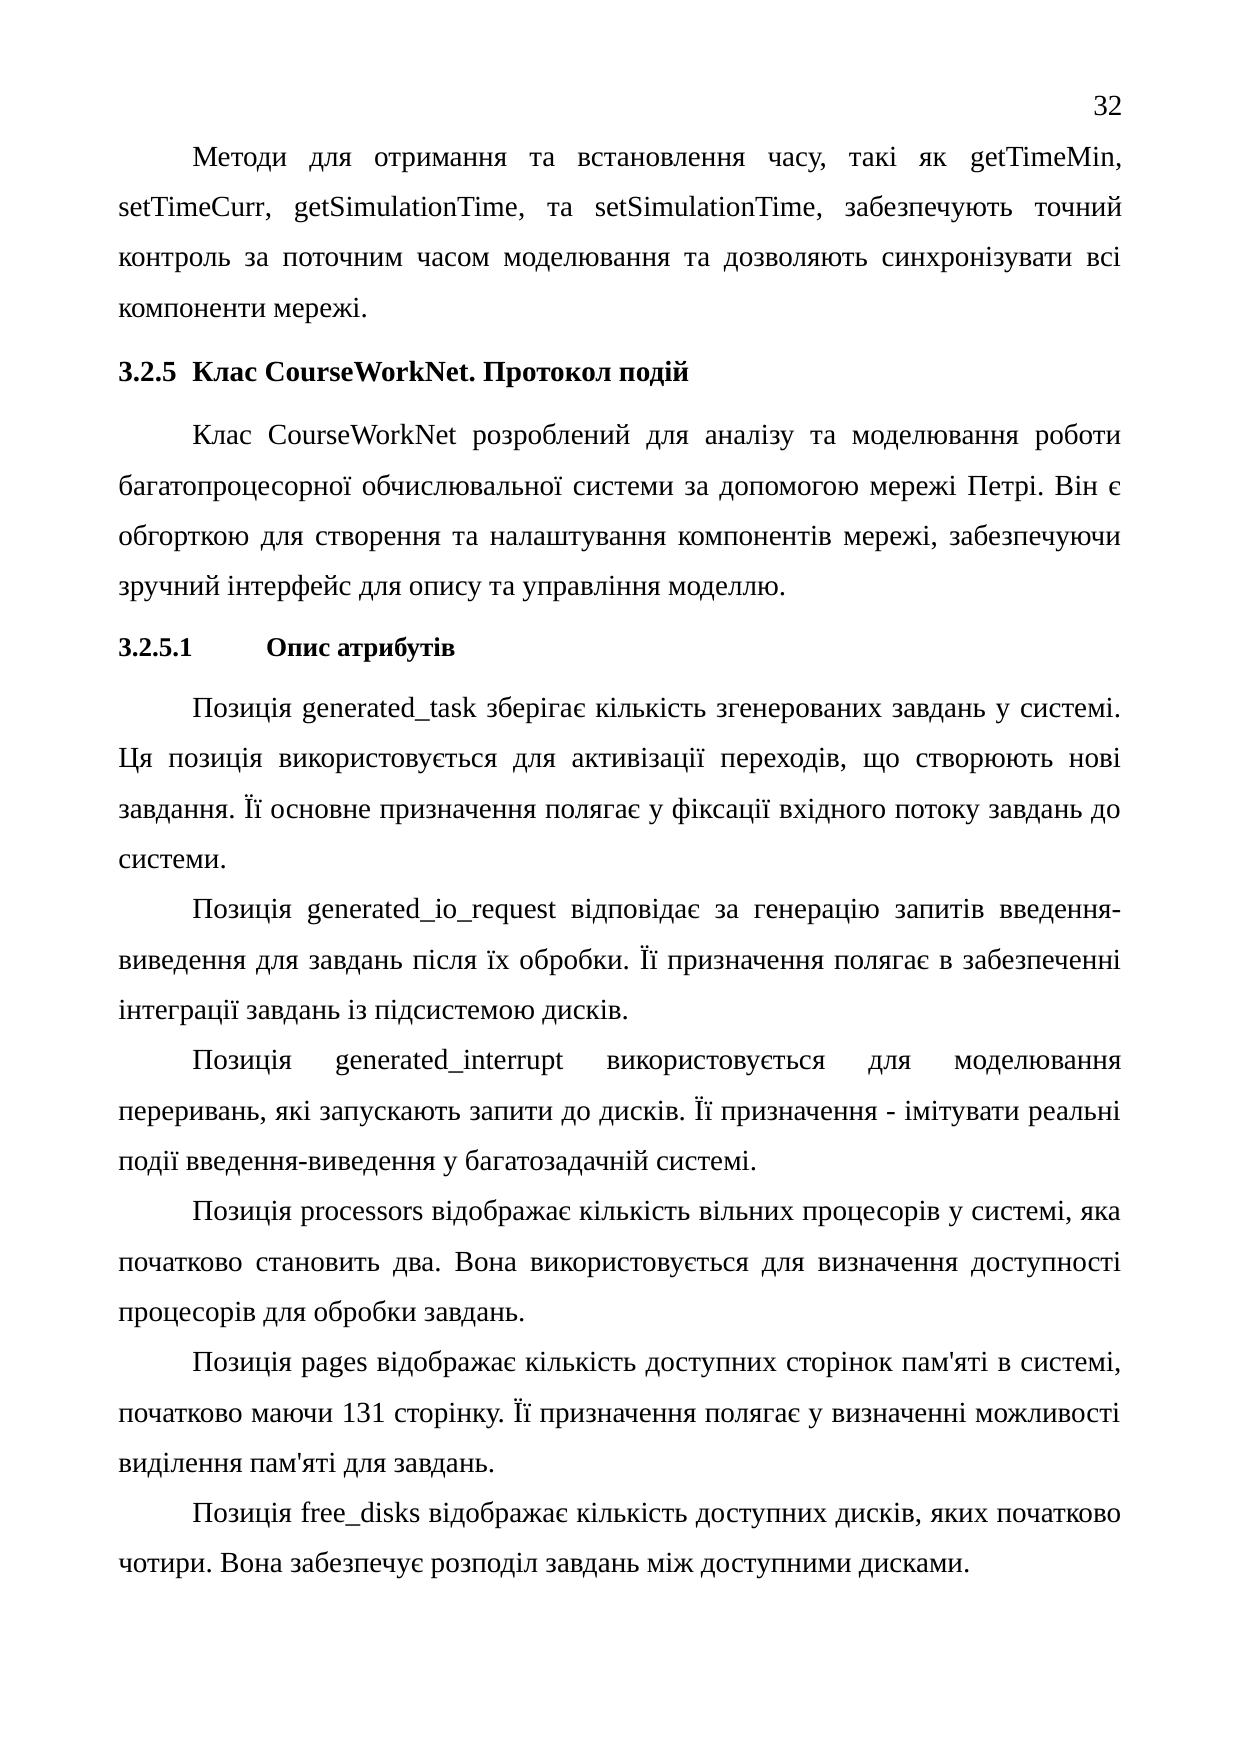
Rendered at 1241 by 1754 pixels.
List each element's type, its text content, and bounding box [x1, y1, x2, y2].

text Клас CourseWorkNet розроблений для аналізу та моделювання роботи багатопроцесорної обчислювальної системи за допомогою мережі Петрі. Він є обгорткою для створення та налаштування компонентів мережі, забезпечуючи зручний інтерфейс для опису та управління моделлю. [118, 417, 1122, 602]
text Позиція generated_interrupt використовується для моделювання переривань, які запускають запити до дисків. Її призначення - імітувати реальні події введення-виведення у багатозадачній системі. [118, 1042, 1122, 1177]
subtitle Клас CourseWorkNet. Протокол подій [118, 354, 1122, 388]
text Позиція generated_task зберігає кількість згенерованих завдань у системі. Ця позиція використовується для активізації переходів, що створюють нові завдання. Її основне призначення полягає у фіксації вхідного потоку завдань до системи. [118, 690, 1122, 875]
text Методи для отримання та встановлення часу, такі як getTimeMin, setTimeCurr, getSimulationTime, та setSimulationTime, забезпечують точний контроль за поточним часом моделювання та дозволяють синхронізувати всі компоненти мережі. [118, 139, 1122, 323]
text Позиція processors відображає кількість вільних процесорів у системі, яка початково становить два. Вона використовується для визначення доступності процесорів для обробки завдань. [118, 1193, 1122, 1328]
text Позиція free_disks відображає кількість доступних дисків, яких початково чотири. Вона забезпечує розподіл завдань між доступними дисками. [118, 1495, 1122, 1579]
subtitle Опис атрибутів [118, 631, 1122, 662]
text Позиція pages відображає кількість доступних сторінок пам'яті в системі, початково маючи 131 сторінку. Її призначення полягає у визначенні можливості виділення пам'яті для завдань. [118, 1344, 1122, 1478]
text Позиція generated_io_request відповідає за генерацію запитів введення-виведення для завдань після їх обробки. Її призначення полягає в забезпеченні інтеграції завдань із підсистемою дисків. [118, 892, 1122, 1026]
